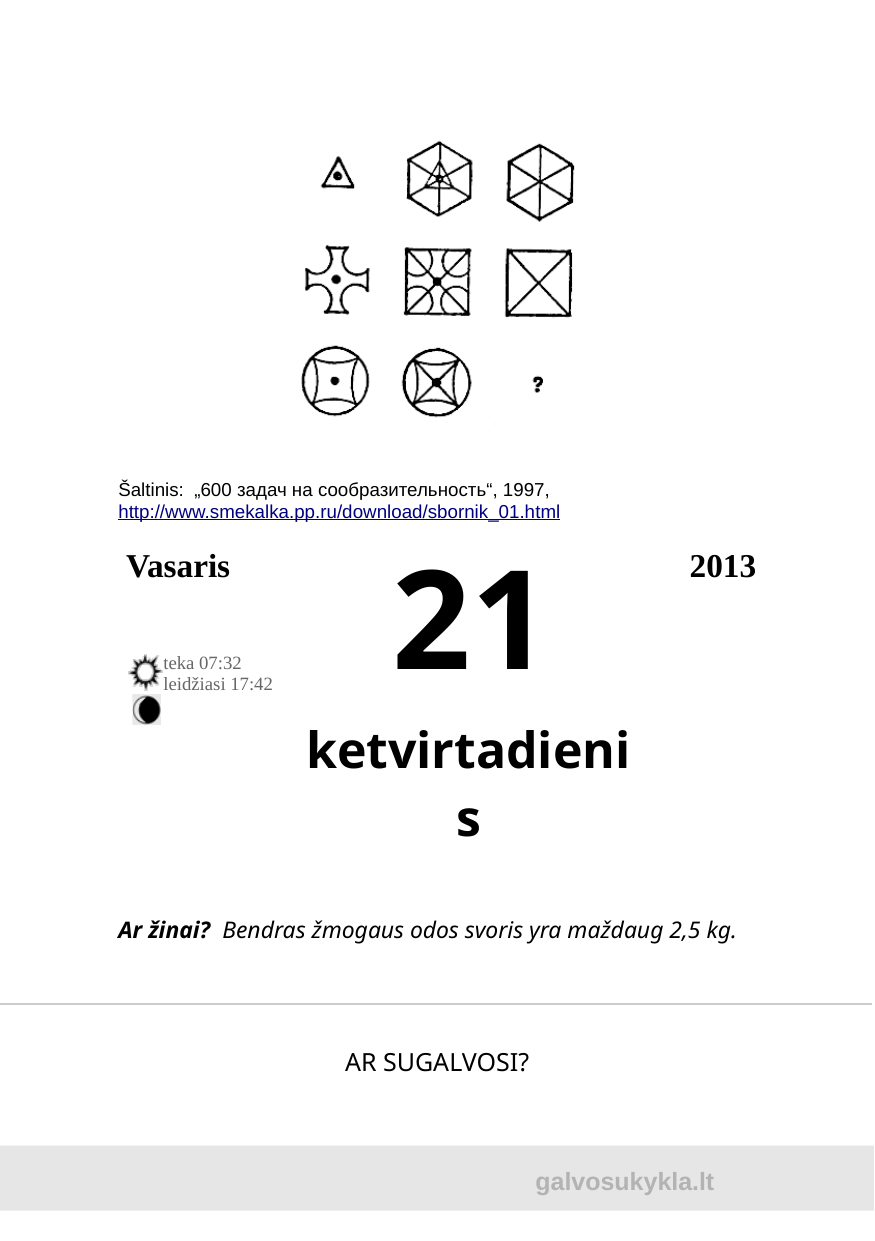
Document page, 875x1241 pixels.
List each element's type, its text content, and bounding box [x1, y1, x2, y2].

table_header 2013 [638, 522, 756, 852]
table_header teka 07:32 leidžiasi 17:42 [118, 655, 298, 852]
table_header 21 ketvirtadienis [299, 522, 638, 852]
text AR SUGALVOSI? [118, 1045, 756, 1079]
table_header Vasaris [118, 522, 298, 654]
text Ar žinai? Bendras žmogaus odos svoris yra maždaug 2,5 kg. [118, 914, 756, 945]
text Šaltinis: „600 задач на сообразительность“, 1997, http://www.smekalka.pp.ru/download/sbornik_01.html [118, 479, 756, 522]
